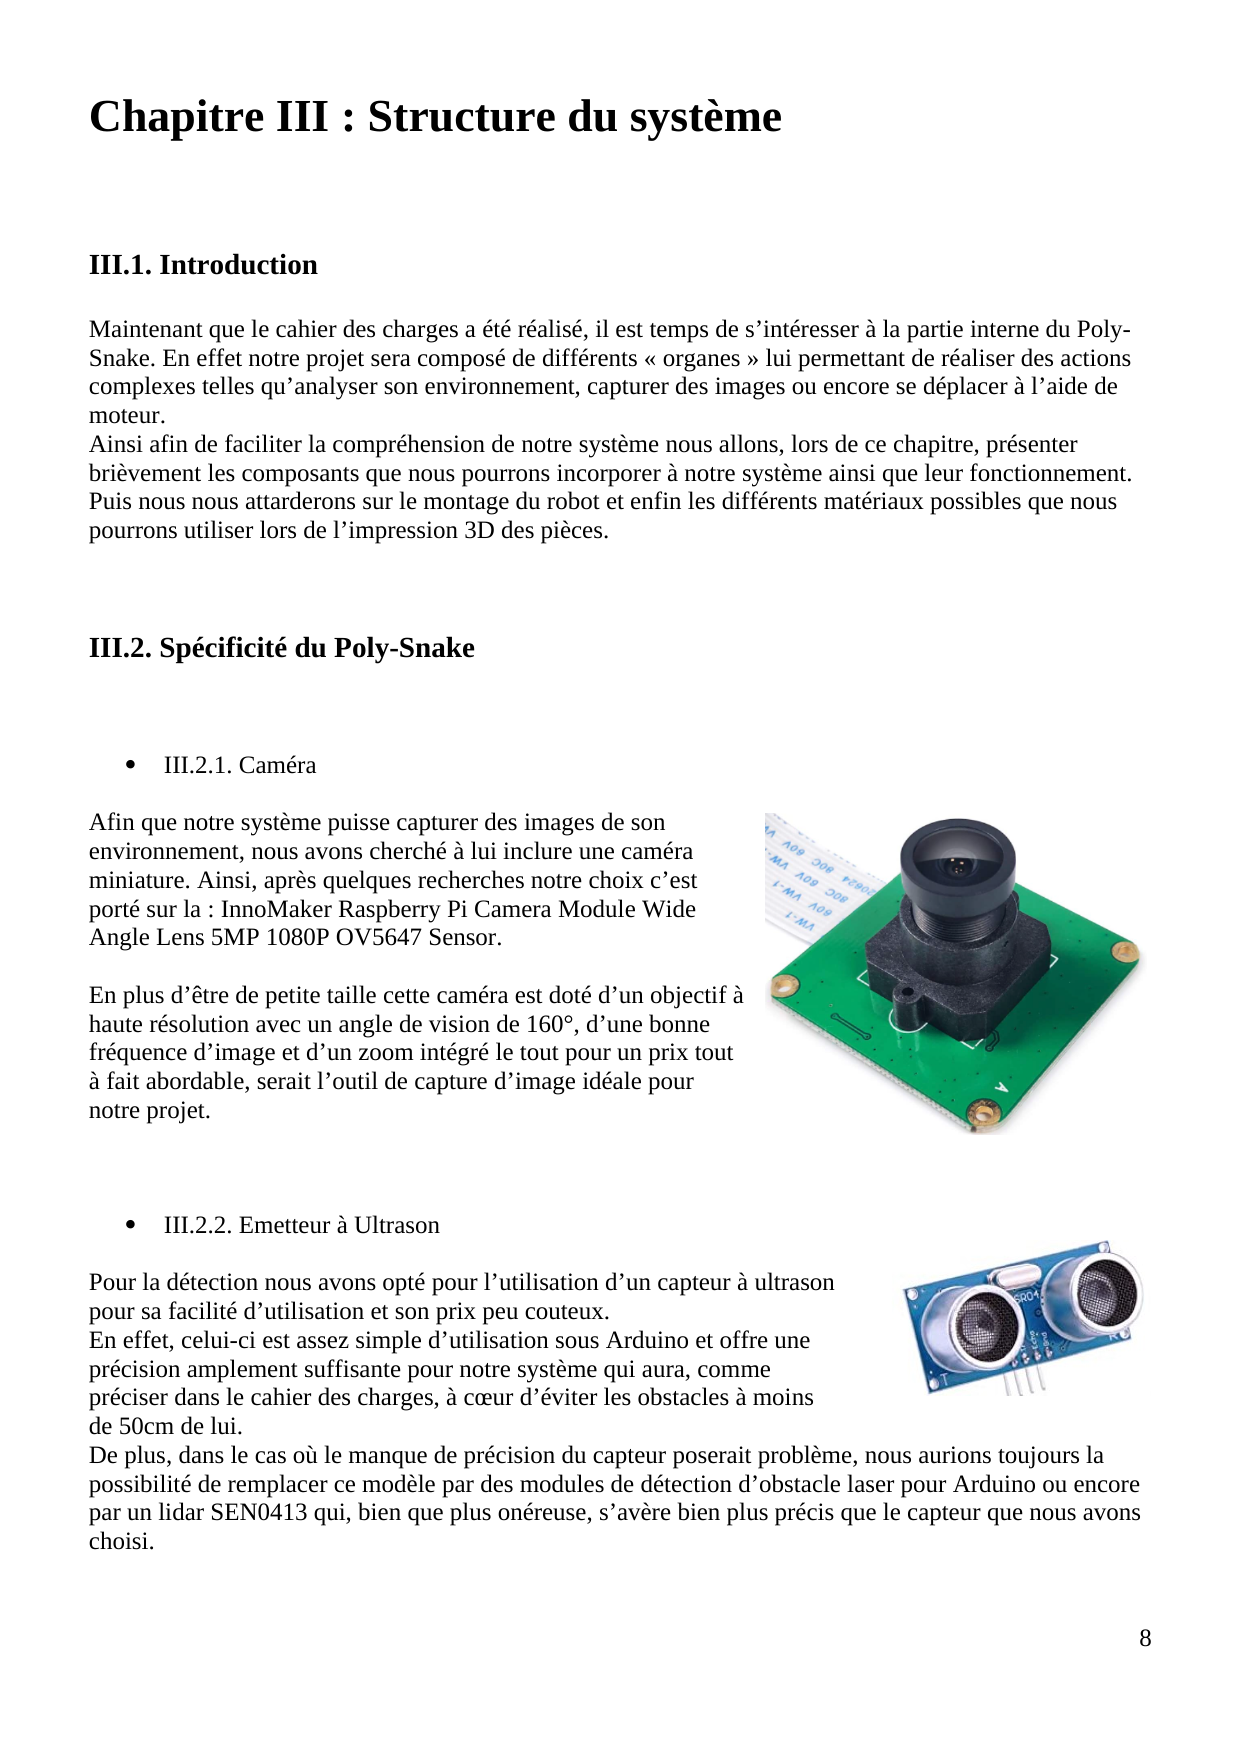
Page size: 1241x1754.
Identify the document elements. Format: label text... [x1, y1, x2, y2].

text Pour la détection nous avons opté pour l’utilisation d’un capteur à ultrason pour sa facilité d’utilisation et son prix peu couteux. En effet, celui-ci est assez simple d’utilisation sous Arduino et offre une précision amplement suffisante pour notre système qui aura, comme préciser dans le cahier des charges, à cœur d’éviter les obstacles à moins de 50cm de lui. De plus, dans le cas où le manque de précision du capteur poserait problème, nous aurions toujours la possibilité de remplacer ce modèle par des modules de détection d’obstacle laser pour Arduino ou encore par un lidar SEN0413 qui, bien que plus onéreuse, s’avère bien plus précis que le capteur que nous avons choisi. [89, 1267, 1152, 1555]
text III.2. Spécificité du Poly-Snake [89, 630, 1152, 664]
list III.2.1. Caméra [126, 750, 1152, 807]
text Ainsi afin de faciliter la compréhension de notre système nous allons, lors de ce chapitre, présenter brièvement les composants que nous pourrons incorporer à notre système ainsi que leur fonctionnement. Puis nous nous attarderons sur le montage du robot et enfin les différents matériaux possibles que nous pourrons utiliser lors de l’impression 3D des pièces. [89, 429, 1152, 544]
text III.1. Introduction [89, 247, 1152, 280]
text Maintenant que le cahier des charges a été réalisé, il est temps de s’intéresser à la partie interne du Poly-Snake. En effet notre projet sera composé de différents « organes » lui permettant de réaliser des actions complexes telles qu’analyser son environnement, capturer des images ou encore se déplacer à l’aide de moteur. [89, 314, 1152, 429]
list III.2.2. Emetteur à Ultrason [126, 1210, 1152, 1239]
text Chapitre III : Structure du système [89, 89, 1152, 141]
picture [860, 1240, 1152, 1396]
text En plus d’être de petite taille cette caméra est doté d’un objectif à haute résolution avec un angle de vision de 160°, d’une bonne fréquence d’image et d’un zoom intégré le tout pour un prix tout à fait abordable, serait l’outil de capture d’image idéale pour notre projet. [89, 951, 1152, 1210]
picture [765, 813, 1152, 1135]
text Afin que notre système puisse capturer des images de son environnement, nous avons cherché à lui inclure une caméra miniature. Ainsi, après quelques recherches notre choix c’est porté sur la : InnoMaker Raspberry Pi Camera Module Wide Angle Lens 5MP 1080P OV5647 Sensor. [89, 807, 1152, 951]
